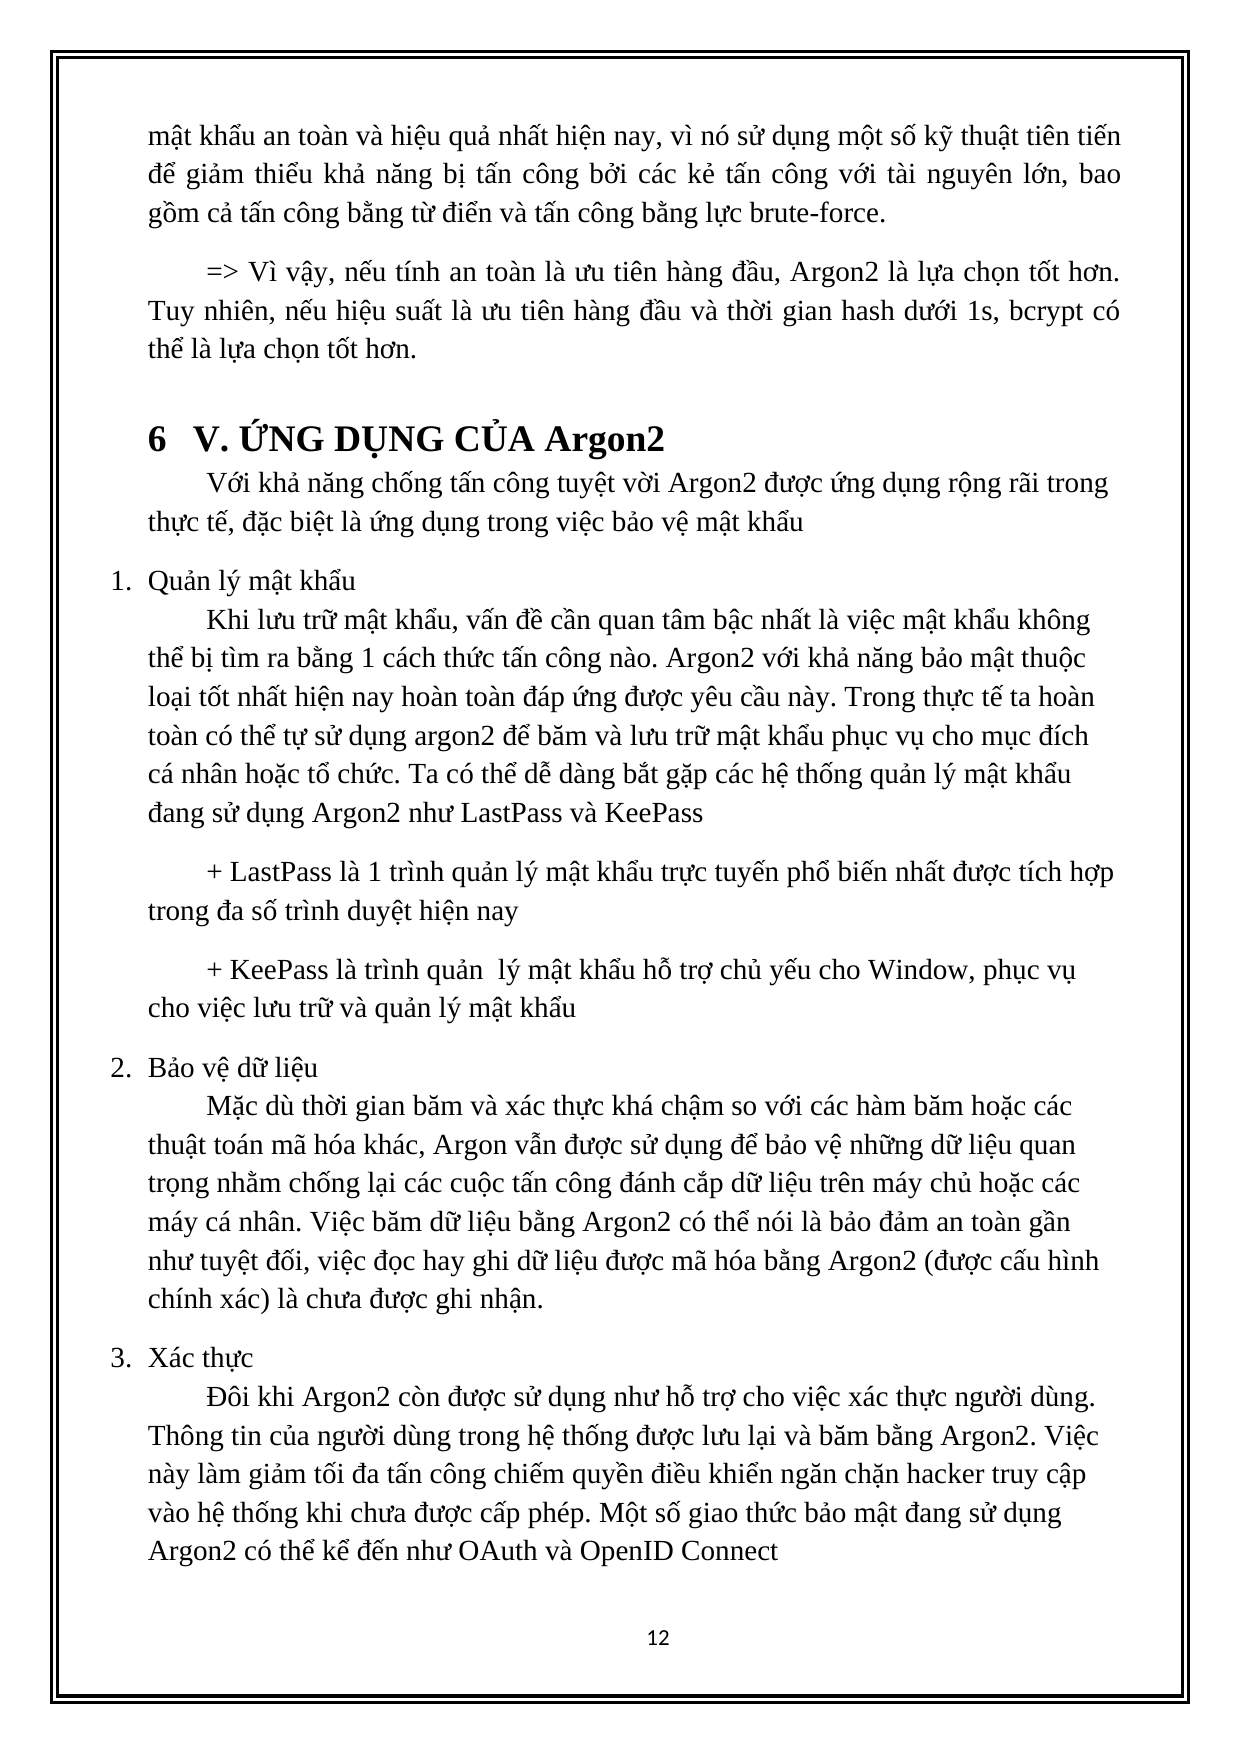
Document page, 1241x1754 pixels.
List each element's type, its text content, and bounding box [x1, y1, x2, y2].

text + LastPass là 1 trình quản lý mật khẩu trực tuyến phổ biến nhất được tích hợp trong đa số trình duyệt hiện nay [148, 854, 1122, 926]
list Xác thực [110, 1341, 1122, 1374]
text Khi lưu trữ mật khẩu, vấn đề cần quan tâm bậc nhất là việc mật khẩu không thể bị tìm ra bằng 1 cách thức tấn công nào. Argon2 với khả năng bảo mật thuộc loại tốt nhất hiện nay hoàn toàn đáp ứng được yêu cầu này. Trong thực tế ta hoàn toàn có thể tự sử dụng argon2 để băm và lưu trữ mật khẩu phục vụ cho mục đích cá nhân hoặc tổ chức. Ta có thể dễ dàng bắt gặp các hệ thống quản lý mật khẩu đang sử dụng Argon2 như LastPass và KeePass [148, 602, 1122, 828]
list Quản lý mật khẩu [110, 563, 1122, 597]
text + KeePass là trình quản lý mật khẩu hỗ trợ chủ yếu cho Window, phục vụ cho việc lưu trữ và quản lý mật khẩu [148, 952, 1122, 1024]
subtitle V. ỨNG DỤNG CỦA Argon2 [148, 416, 1122, 459]
list Bảo vệ dữ liệu [110, 1050, 1122, 1083]
text Mặc dù thời gian băm và xác thực khá chậm so với các hàm băm hoặc các thuật toán mã hóa khác, Argon vẫn được sử dụng để bảo vệ những dữ liệu quan trọng nhằm chống lại các cuộc tấn công đánh cắp dữ liệu trên máy chủ hoặc các máy cá nhân. Việc băm dữ liệu bằng Argon2 có thể nói là bảo đảm an toàn gần như tuyệt đối, việc đọc hay ghi dữ liệu được mã hóa bằng Argon2 (được cấu hình chính xác) là chưa được ghi nhận. [148, 1088, 1122, 1315]
text => Vì vậy, nếu tính an toàn là ưu tiên hàng đầu, Argon2 là lựa chọn tốt hơn. Tuy nhiên, nếu hiệu suất là ưu tiên hàng đầu và thời gian hash dưới 1s, bcrypt có thể là lựa chọn tốt hơn. [148, 254, 1122, 365]
text Với khả năng chống tấn công tuyệt vời Argon2 được ứng dụng rộng rãi trong thực tế, đặc biệt là ứng dụng trong việc bảo vệ mật khẩu [148, 466, 1122, 538]
text Đôi khi Argon2 còn được sử dụng như hỗ trợ cho việc xác thực người dùng. Thông tin của người dùng trong hệ thống được lưu lại và băm bằng Argon2. Việc này làm giảm tối đa tấn công chiếm quyền điều khiển ngăn chặn hacker truy cập vào hệ thống khi chưa được cấp phép. Một số giao thức bảo mật đang sử dụng Argon2 có thể kể đến như OAuth và OpenID Connect [148, 1379, 1122, 1567]
text mật khẩu an toàn và hiệu quả nhất hiện nay, vì nó sử dụng một số kỹ thuật tiên tiến để giảm thiểu khả năng bị tấn công bởi các kẻ tấn công với tài nguyên lớn, bao gồm cả tấn công bằng từ điển và tấn công bằng lực brute-force. [148, 118, 1122, 229]
